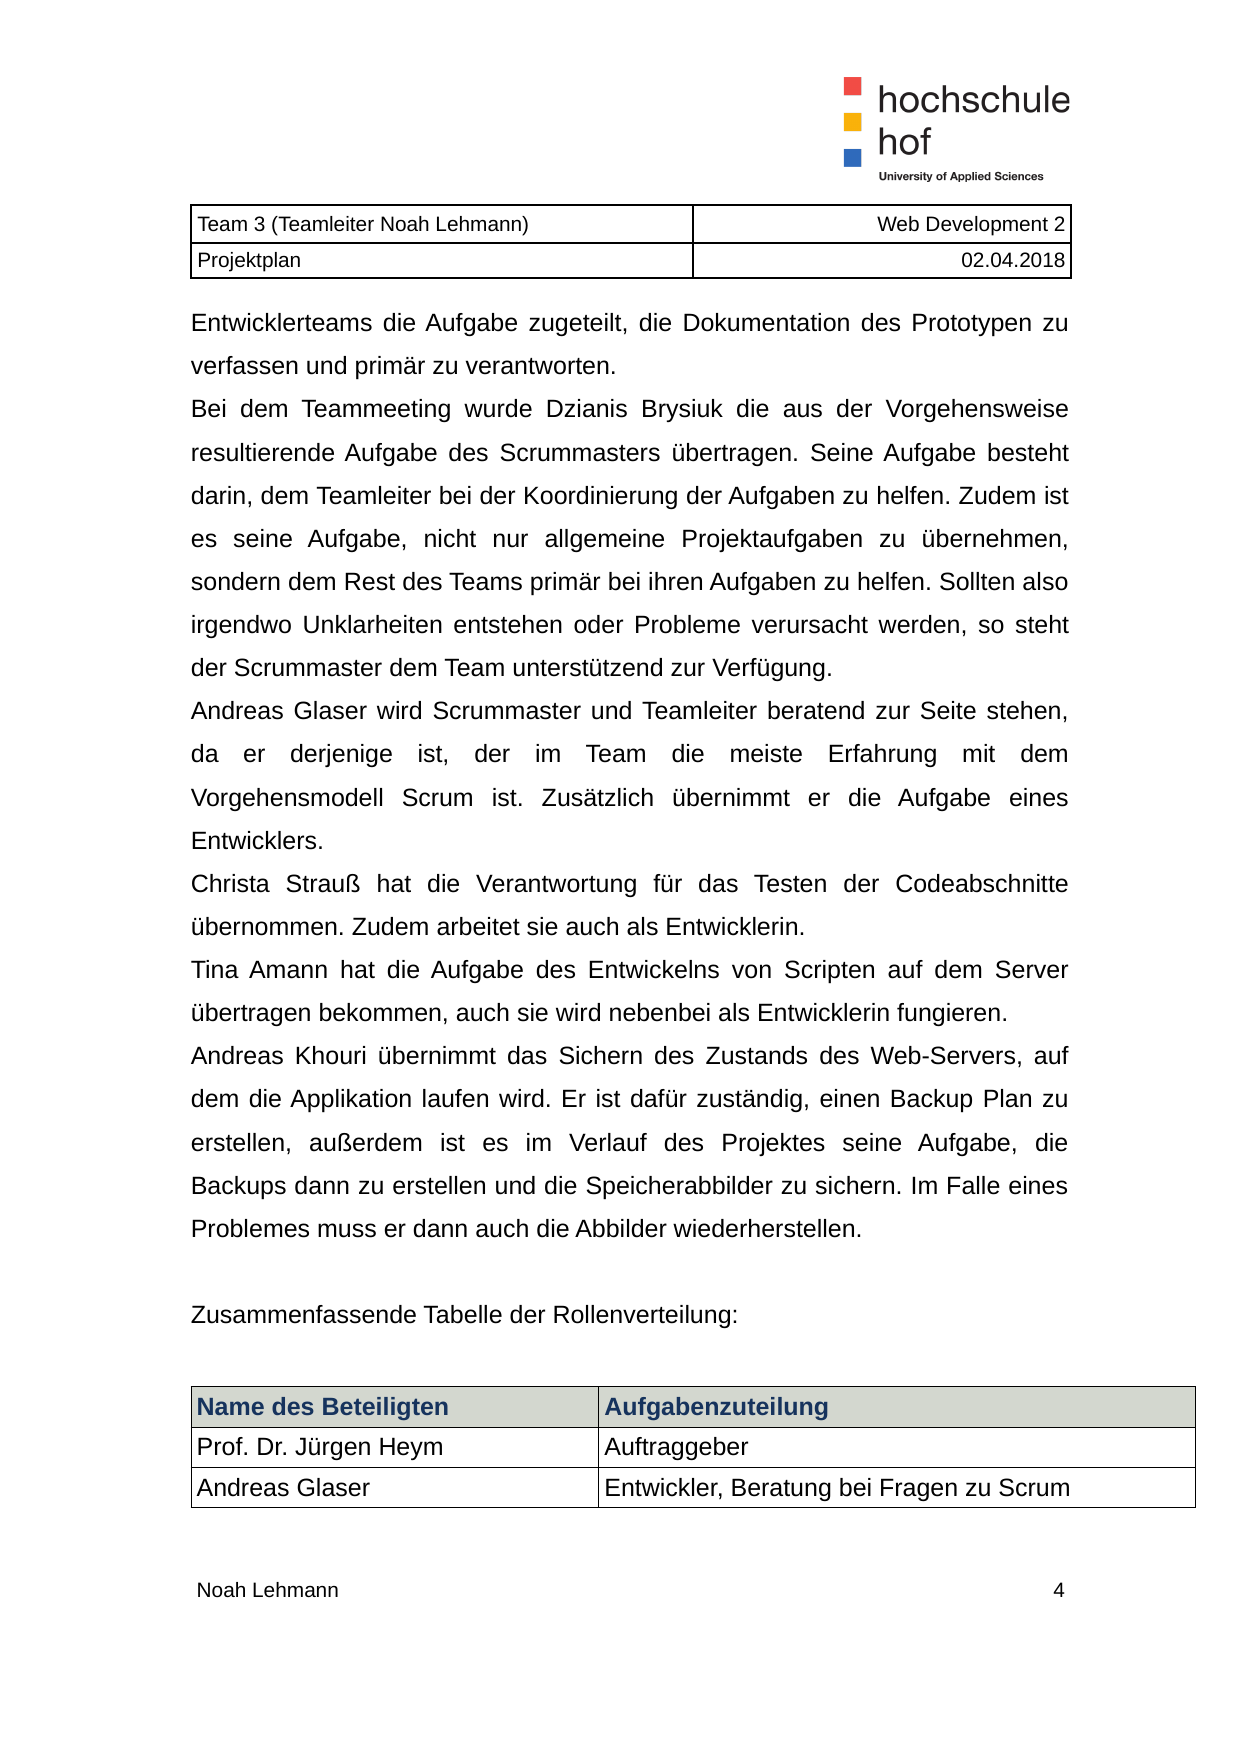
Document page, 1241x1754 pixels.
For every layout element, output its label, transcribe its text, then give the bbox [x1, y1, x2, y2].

table_cell Auftraggeber [599, 1428, 1195, 1467]
text Christa Strauß hat die Verantwortung für das Testen der Codeabschnitte übernommen. Zudem arbeitet sie auch als Entwicklerin. [191, 869, 1070, 941]
text Zusammenfassende Tabelle der Rollenverteilung: [191, 1300, 1070, 1329]
table_cell Prof. Dr. Jürgen Heym [192, 1428, 598, 1467]
picture [843, 77, 1070, 182]
text Andreas Glaser wird Scrummaster und Teamleiter beratend zur Seite stehen, da er derjenige ist, der im Team die meiste Erfahrung mit dem Vorgehensmodell Scrum ist. Zusätzlich übernimmt er die Aufgabe eines Entwicklers. [191, 696, 1070, 854]
table_header Name des Beteiligten [192, 1387, 598, 1427]
text Andreas Khouri übernimmt das Sichern des Zustands des Web-Servers, auf dem die Applikation laufen wird. Er ist dafür zuständig, einen Backup Plan zu erstellen, außerdem ist es im Verlauf des Projektes seine Aufgabe, die Backups dann zu erstellen und die Speicherabbilder zu sichern. Im Falle eines Problemes muss er dann auch die Abbilder wiederherstellen. [191, 1041, 1070, 1242]
table_header Aufgabenzuteilung [599, 1387, 1195, 1427]
text Entwicklerteams die Aufgabe zugeteilt, die Dokumentation des Prototypen zu verfassen und primär zu verantworten. [191, 308, 1070, 380]
table_cell Andreas Glaser [192, 1468, 598, 1507]
text Bei dem Teammeeting wurde Dzianis Brysiuk die aus der Vorgehensweise resultierende Aufgabe des Scrummasters übertragen. Seine Aufgabe besteht darin, dem Teamleiter bei der Koordinierung der Aufgaben zu helfen. Zudem ist es seine Aufgabe, nicht nur allgemeine Projektaufgaben zu übernehmen, sondern dem Rest des Teams primär bei ihren Aufgaben zu helfen. Sollten also irgendwo Unklarheiten entstehen oder Probleme verursacht werden, so steht der Scrummaster dem Team unterstützend zur Verfügung. [191, 394, 1070, 682]
text Tina Amann hat die Aufgabe des Entwickelns von Scripten auf dem Server übertragen bekommen, auch sie wird nebenbei als Entwicklerin fungieren. [191, 955, 1070, 1027]
table_cell Entwickler, Beratung bei Fragen zu Scrum [599, 1468, 1195, 1507]
